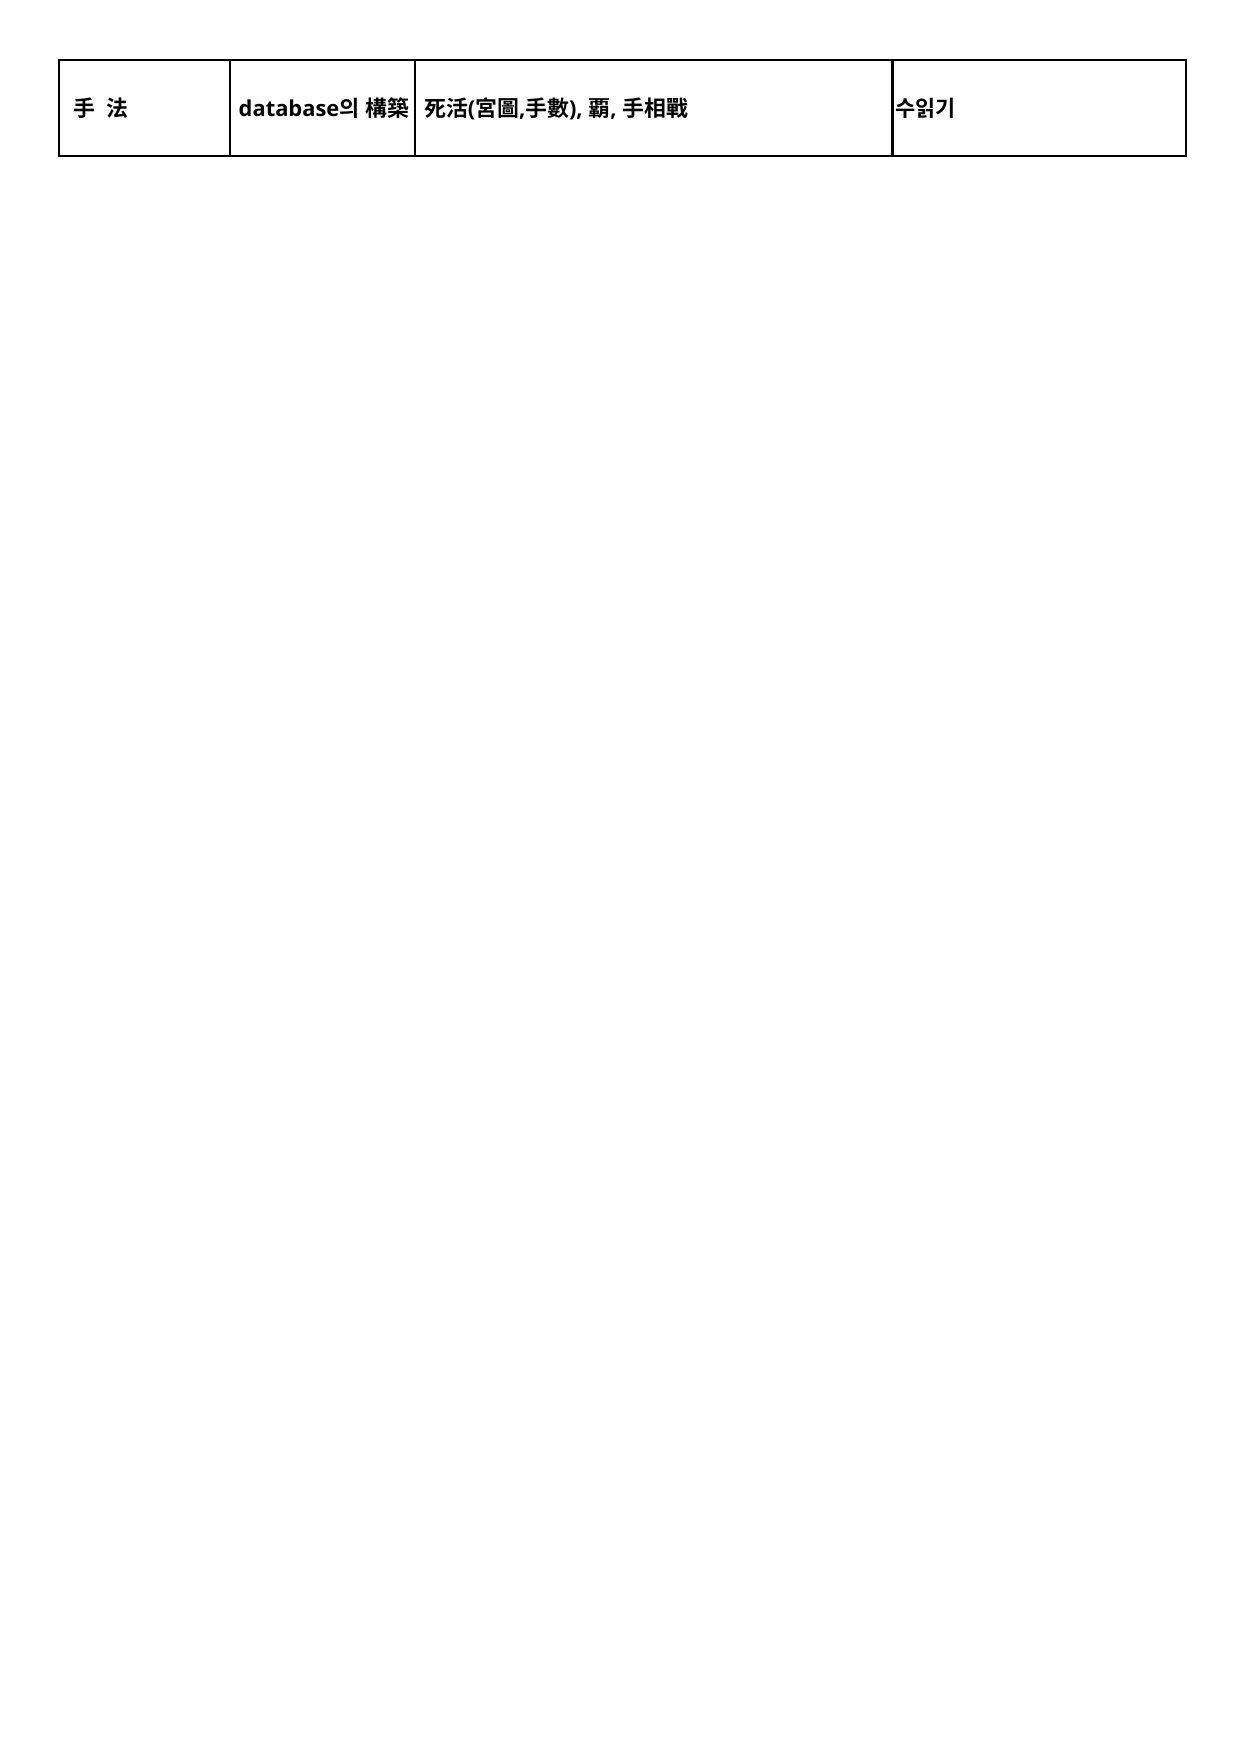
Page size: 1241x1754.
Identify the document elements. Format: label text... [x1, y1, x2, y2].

table_cell database의 構築 [231, 61, 414, 155]
table_cell 手 法 [60, 61, 229, 155]
table_cell 수읽기 [894, 61, 1185, 155]
table_cell 死活(宮圖,手數), 覇, 手相戰 [416, 61, 891, 155]
